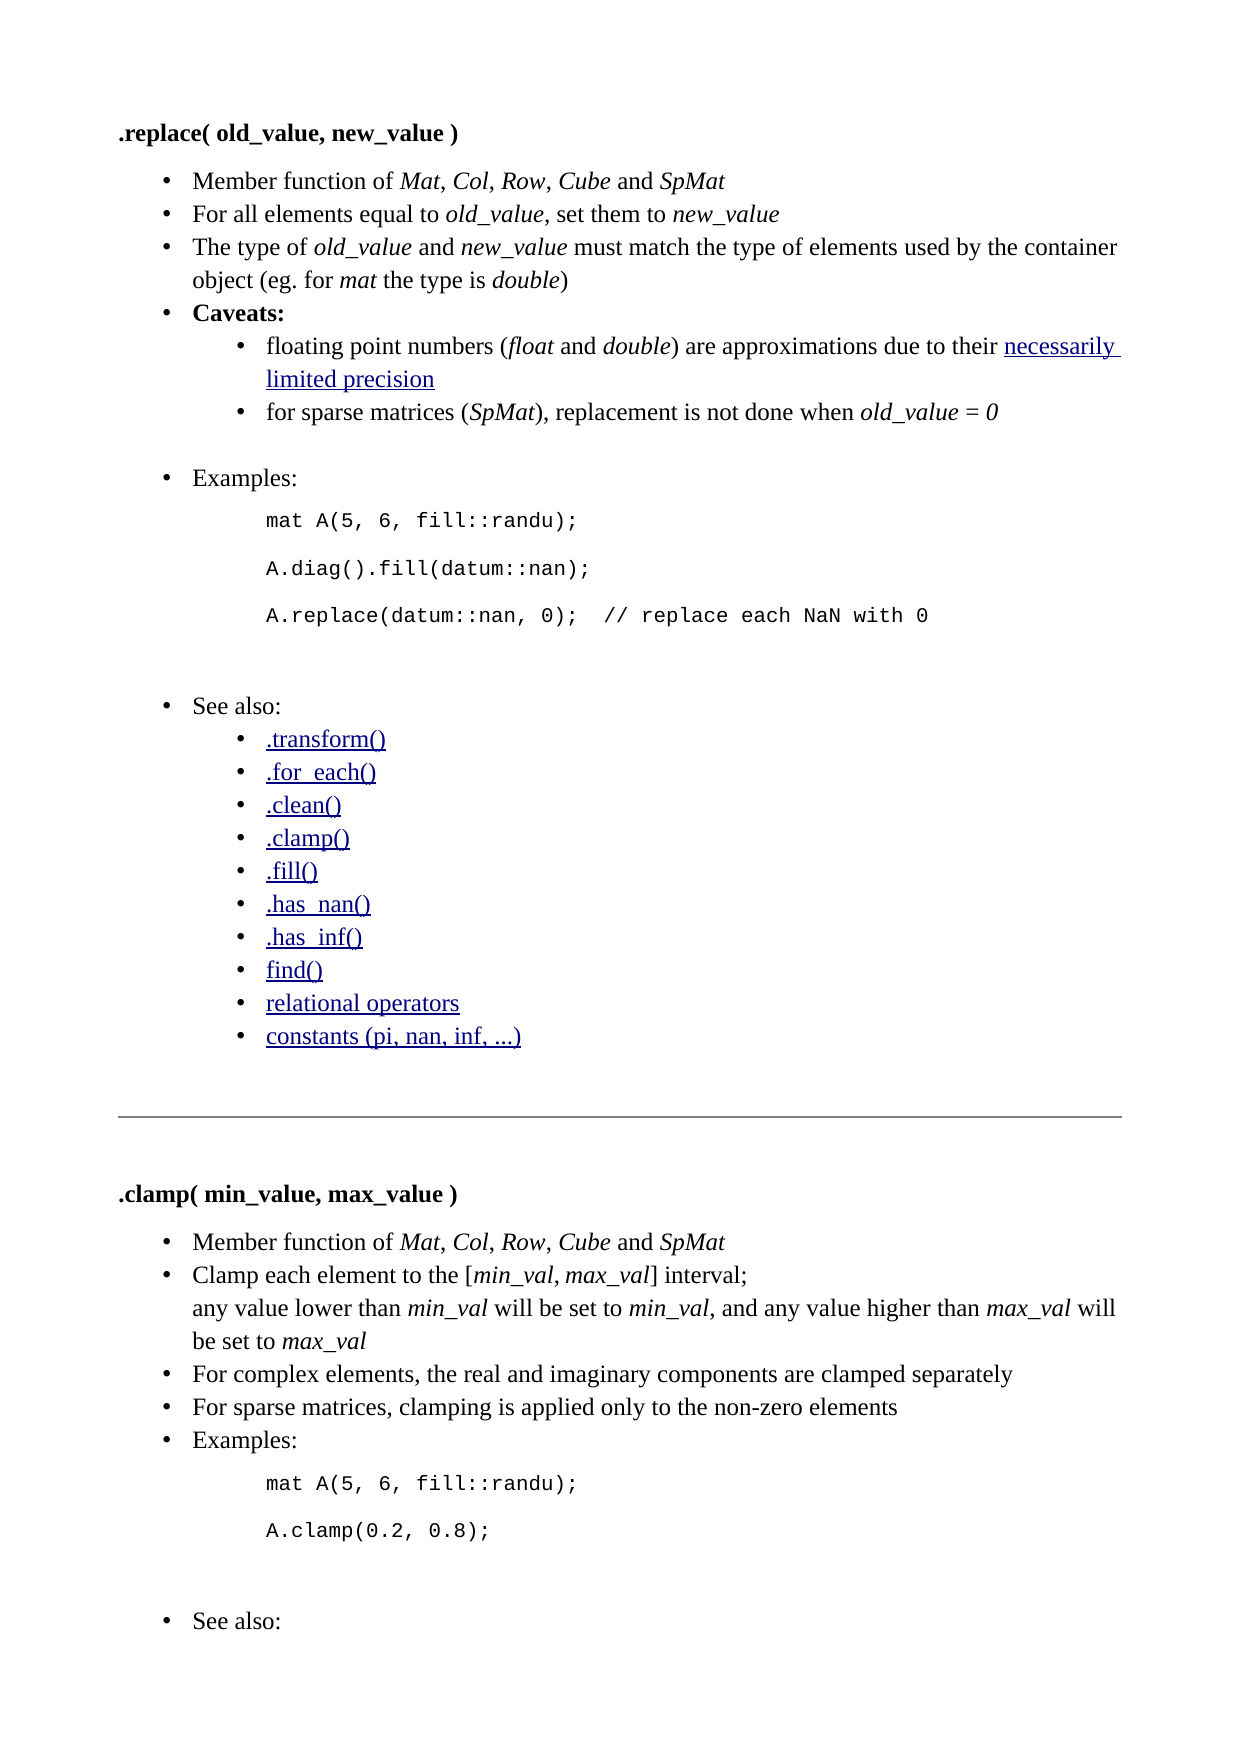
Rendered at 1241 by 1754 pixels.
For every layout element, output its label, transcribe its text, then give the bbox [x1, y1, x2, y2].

list relational operators [236, 988, 1122, 1017]
list A.replace(datum::nan, 0); // replace each NaN with 0 [236, 605, 1122, 629]
list Member function of Mat, Col, Row, Cube and SpMat [162, 1227, 1122, 1256]
list for sparse matrices (SpMat), replacement is not done when old_value = 0 [236, 397, 1122, 426]
list For sparse matrices, clamping is applied only to the non-zero elements [162, 1392, 1122, 1421]
list Clamp each element to the [min_val, max_val] interval; any value lower than min_val will be set to min_val, and any value higher than max_val will be set to max_val [162, 1260, 1122, 1355]
list .clean() [236, 790, 1122, 819]
list See also: [162, 691, 1122, 720]
list For complex elements, the real and imaginary components are clamped separately [162, 1359, 1122, 1388]
list See also: [162, 1606, 1122, 1635]
list Examples: [162, 463, 1122, 492]
text .replace( old_value, new_value ) [118, 118, 1122, 147]
list constants (pi, nan, inf, ...) [236, 1021, 1122, 1050]
list For all elements equal to old_value, set them to new_value [162, 199, 1122, 227]
list mat A(5, 6, fill::randu); [236, 1473, 1122, 1496]
list floating point numbers (float and double) are approximations due to their necessarily limited precision [236, 331, 1122, 393]
list .has_nan() [236, 889, 1122, 918]
list mat A(5, 6, fill::randu); [236, 511, 1122, 534]
list The type of old_value and new_value must match the type of elements used by the container object (eg. for mat the type is double) [162, 232, 1122, 293]
list Caveats: [162, 298, 1122, 327]
list .transform() [236, 724, 1122, 753]
list .has_inf() [236, 922, 1122, 951]
list .fill() [236, 856, 1122, 885]
text .clamp( min_value, max_value ) [118, 1179, 1122, 1208]
list A.diag().fill(datum::nan); [236, 558, 1122, 581]
list A.clamp(0.2, 0.8); [236, 1520, 1122, 1544]
list .for_each() [236, 757, 1122, 786]
list Examples: [162, 1425, 1122, 1454]
list Member function of Mat, Col, Row, Cube and SpMat [162, 166, 1122, 194]
list .clamp() [236, 823, 1122, 852]
list find() [236, 955, 1122, 984]
